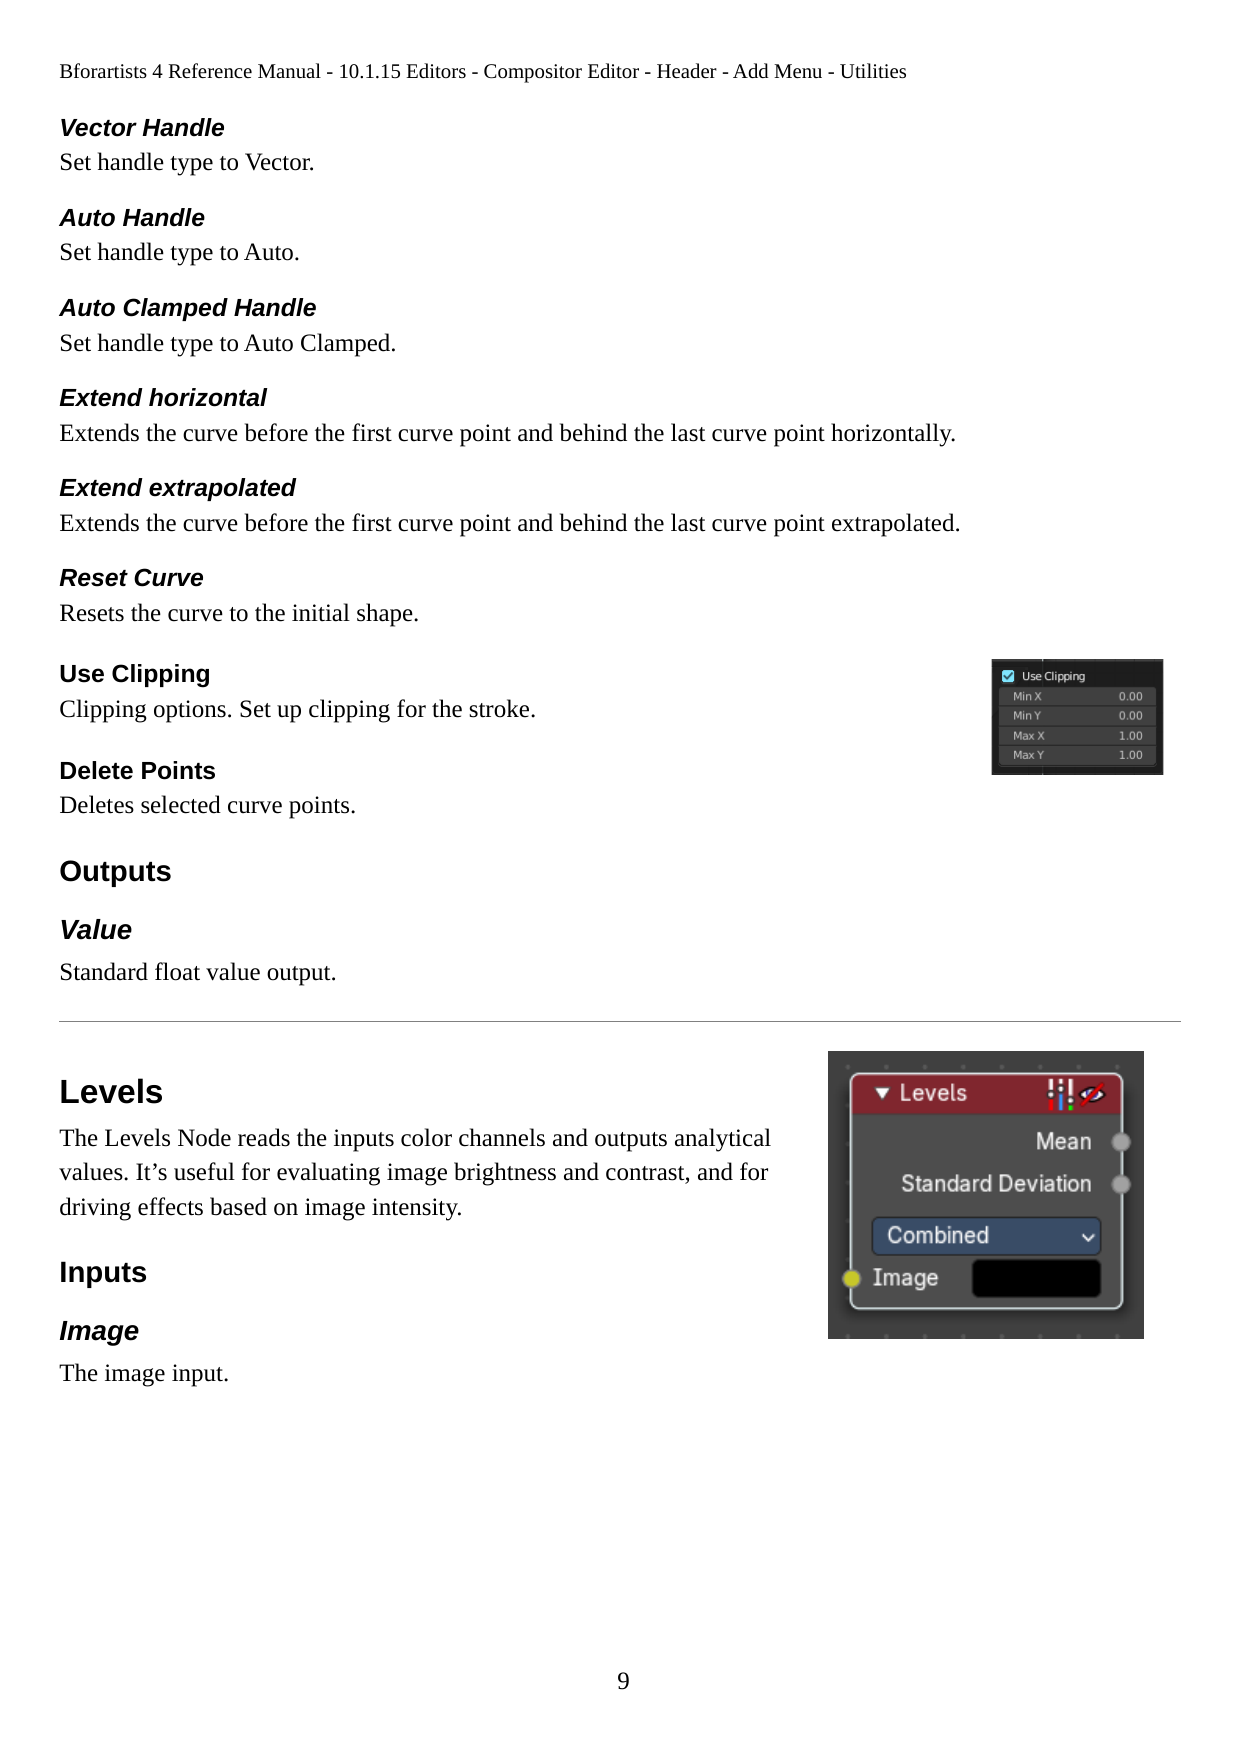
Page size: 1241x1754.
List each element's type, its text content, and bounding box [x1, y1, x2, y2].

subtitle Image [59, 1314, 1181, 1346]
subtitle [1144, 1071, 1181, 1110]
subtitle Auto Clamped Handle [59, 293, 1181, 321]
subtitle Inputs [59, 1255, 828, 1289]
text Extends the curve before the first curve point and behind the last curve point horizontally. [59, 418, 1181, 446]
subtitle Use Clipping [59, 659, 991, 688]
subtitle Vector Handle [59, 113, 1181, 141]
subtitle Reset Curve [59, 563, 1181, 592]
text Extends the curve before the first curve point and behind the last curve point extrapolated. [59, 508, 1181, 537]
text Resets the curve to the initial shape. [59, 598, 1181, 627]
subtitle [1144, 1255, 1181, 1289]
subtitle [1164, 659, 1181, 688]
text Deletes selected curve points. [59, 791, 1181, 819]
subtitle Extend horizontal [59, 383, 1181, 411]
text Standard float value output. [59, 957, 1181, 986]
picture [991, 659, 1164, 775]
text Set handle type to Auto Clamped. [59, 328, 1181, 356]
text The image input. [59, 1358, 1181, 1387]
subtitle Outputs [59, 854, 1181, 888]
text Set handle type to Vector. [59, 147, 1181, 176]
text Set handle type to Auto. [59, 237, 1181, 266]
text Clipping options. Set up clipping for the stroke. [59, 694, 991, 723]
subtitle Auto Handle [59, 203, 1181, 231]
subtitle Delete Points [59, 756, 1181, 784]
subtitle Levels [59, 1071, 828, 1110]
subtitle Extend extrapolated [59, 473, 1181, 502]
picture [828, 1051, 1144, 1339]
text The Levels Node reads the inputs color channels and outputs analytical values. It’s useful for evaluating image brightness and contrast, and for driving effects based on image intensity. [59, 1123, 828, 1220]
subtitle Value [59, 913, 1181, 945]
